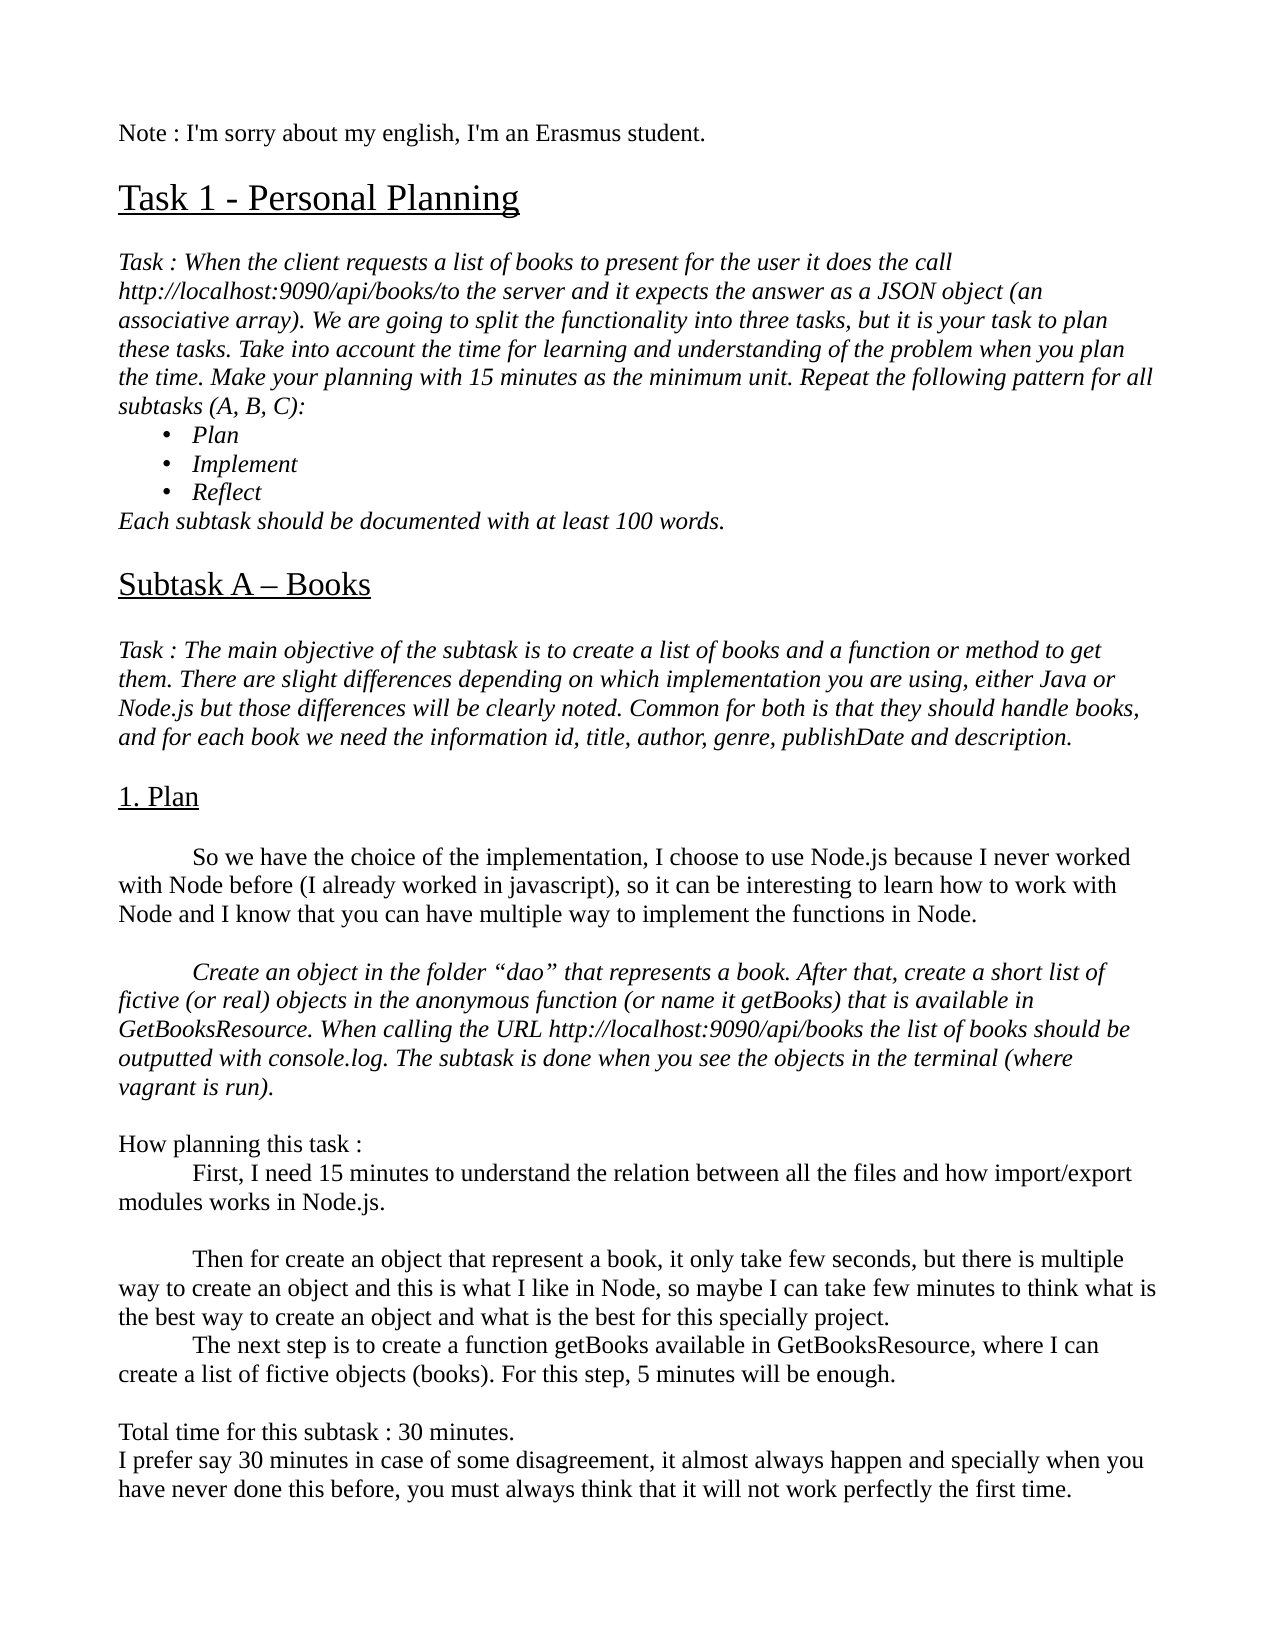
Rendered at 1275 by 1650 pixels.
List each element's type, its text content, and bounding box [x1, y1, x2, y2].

text Task 1 - Personal Planning [118, 176, 1157, 219]
text Task : The main objective of the subtask is to create a list of books and a function or method to get them. There are slight differences depending on which implementation you are using, either Java or Node.js but those differences will be clearly noted. Common for both is that they should handle books, and for each book we need the information id, title, author, genre, publishDate and description. [118, 636, 1157, 751]
text Total time for this subtask : 30 minutes. [118, 1417, 1157, 1445]
text Each subtask should be documented with at least 100 words. [118, 506, 1157, 535]
text Note : I'm sorry about my english, I'm an Erasmus student. [118, 118, 1157, 147]
text Create an object in the folder “dao” that represents a book. After that, create a short list of fictive (or real) objects in the anonymous function (or name it getBooks) that is available in GetBooksResource. When calling the URL http://localhost:9090/api/books the list of books should be outputted with console.log. The subtask is done when you see the objects in the terminal (where vagrant is run). [118, 957, 1157, 1100]
text Subtask A – Books [118, 564, 1157, 602]
text Then for create an object that represent a book, it only take few seconds, but there is multiple way to create an object and this is what I like in Node, so maybe I can take few minutes to think what is the best way to create an object and what is the best for this specially project. [118, 1244, 1157, 1330]
list Reflect [162, 477, 1157, 506]
text Task : When the client requests a list of books to present for the user it does the call http://localhost:9090/api/books/to the server and it expects the answer as a JSON object (an associative array). We are going to split the functionality into three tasks, but it is your task to plan these tasks. Take into account the time for learning and understanding of the problem when you plan the time. Make your planning with 15 minutes as the minimum unit. Repeat the following pattern for all subtasks (A, B, C): [118, 247, 1157, 420]
list Implement [162, 449, 1157, 477]
text How planning this task : [118, 1129, 1157, 1158]
text The next step is to create a function getBooks available in GetBooksResource, where I can create a list of fictive objects (books). For this step, 5 minutes will be enough. [118, 1330, 1157, 1388]
list Plan [162, 420, 1157, 449]
text I prefer say 30 minutes in case of some disagreement, it almost always happen and specially when you have never done this before, you must always think that it will not work perfectly the first time. [118, 1445, 1157, 1503]
text So we have the choice of the implementation, I choose to use Node.js because I never worked with Node before (I already worked in javascript), so it can be interesting to learn how to work with Node and I know that you can have multiple way to implement the functions in Node. [118, 842, 1157, 928]
text 1. Plan [118, 779, 1157, 813]
text First, I need 15 minutes to understand the relation between all the files and how import/export modules works in Node.js. [118, 1158, 1157, 1215]
